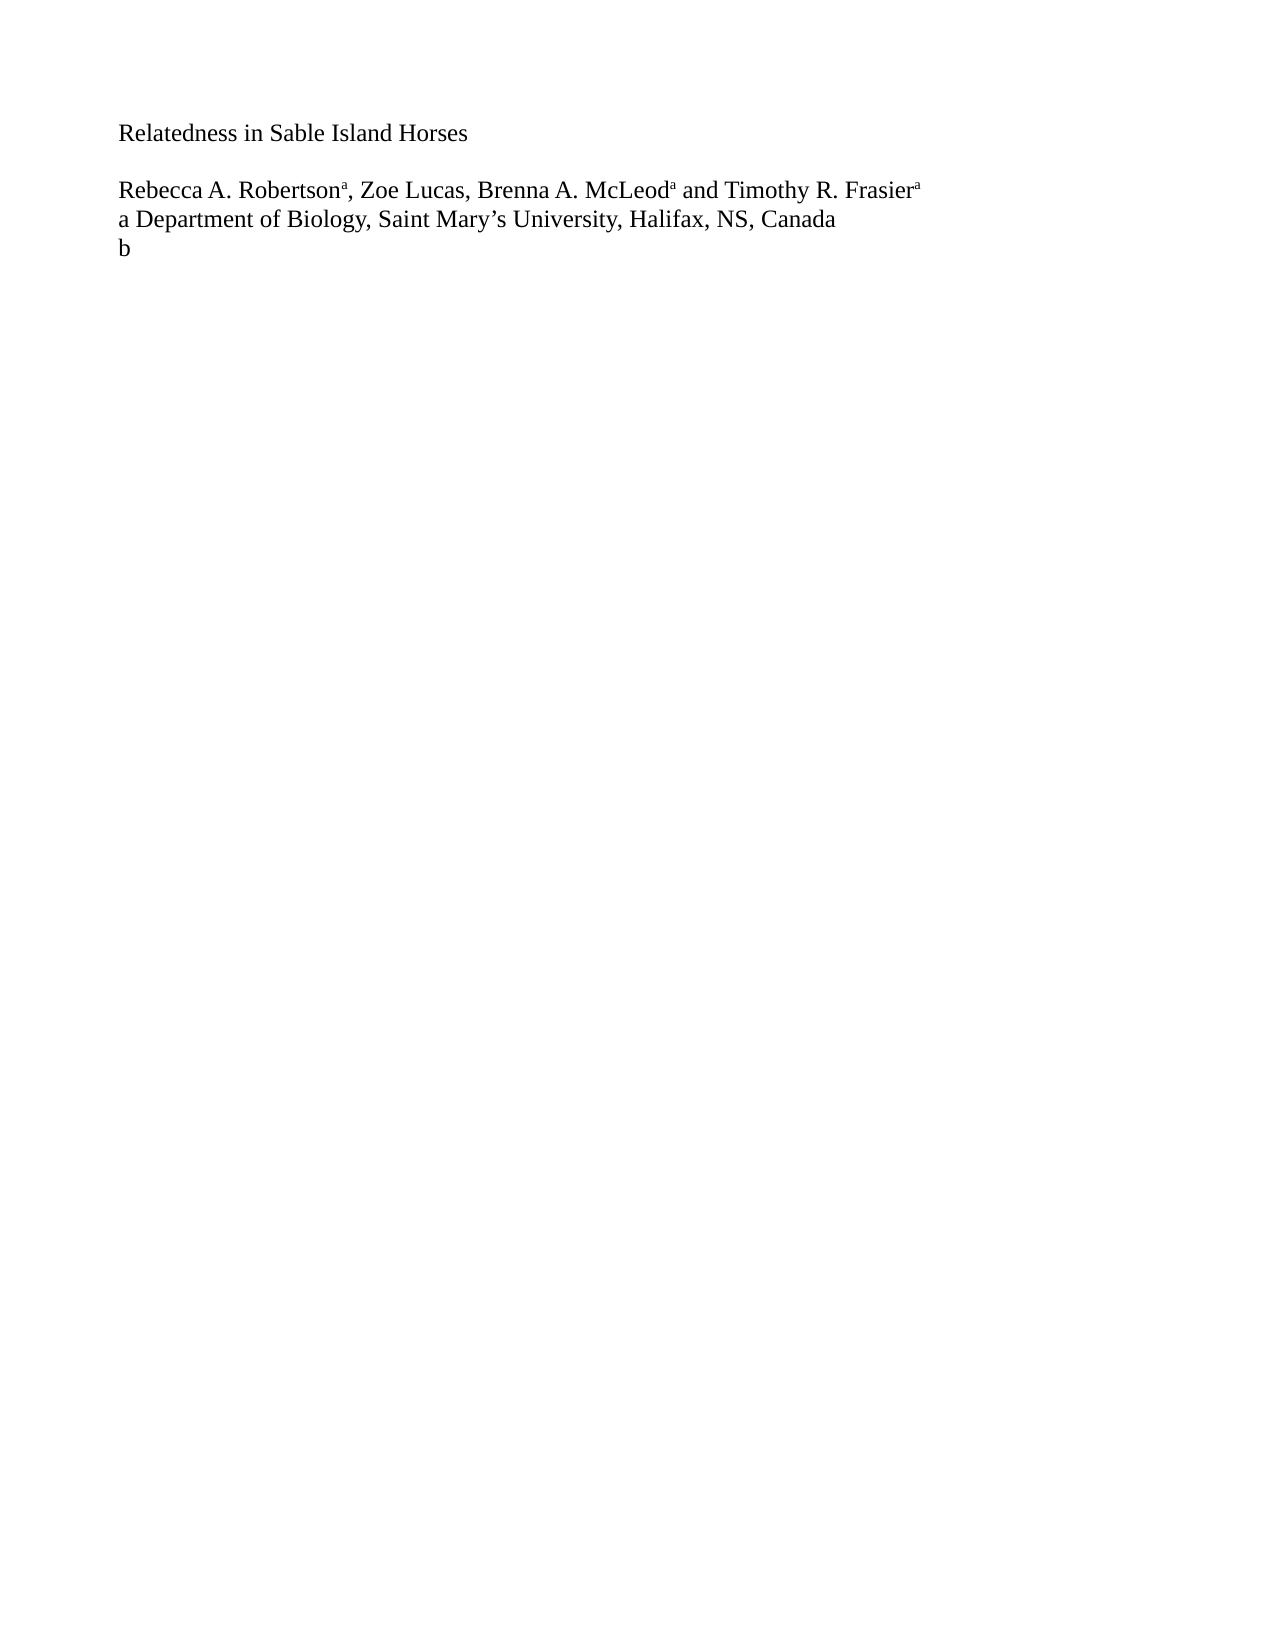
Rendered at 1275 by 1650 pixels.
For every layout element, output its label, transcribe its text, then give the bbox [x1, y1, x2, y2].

text Rebecca A. Robertsona, Zoe Lucas, Brenna A. McLeoda and Timothy R. Frasiera [118, 176, 1157, 204]
text a Department of Biology, Saint Mary’s University, Halifax, NS, Canada [118, 204, 1157, 233]
text Relatedness in Sable Island Horses [118, 118, 1157, 147]
text b [118, 233, 1157, 262]
